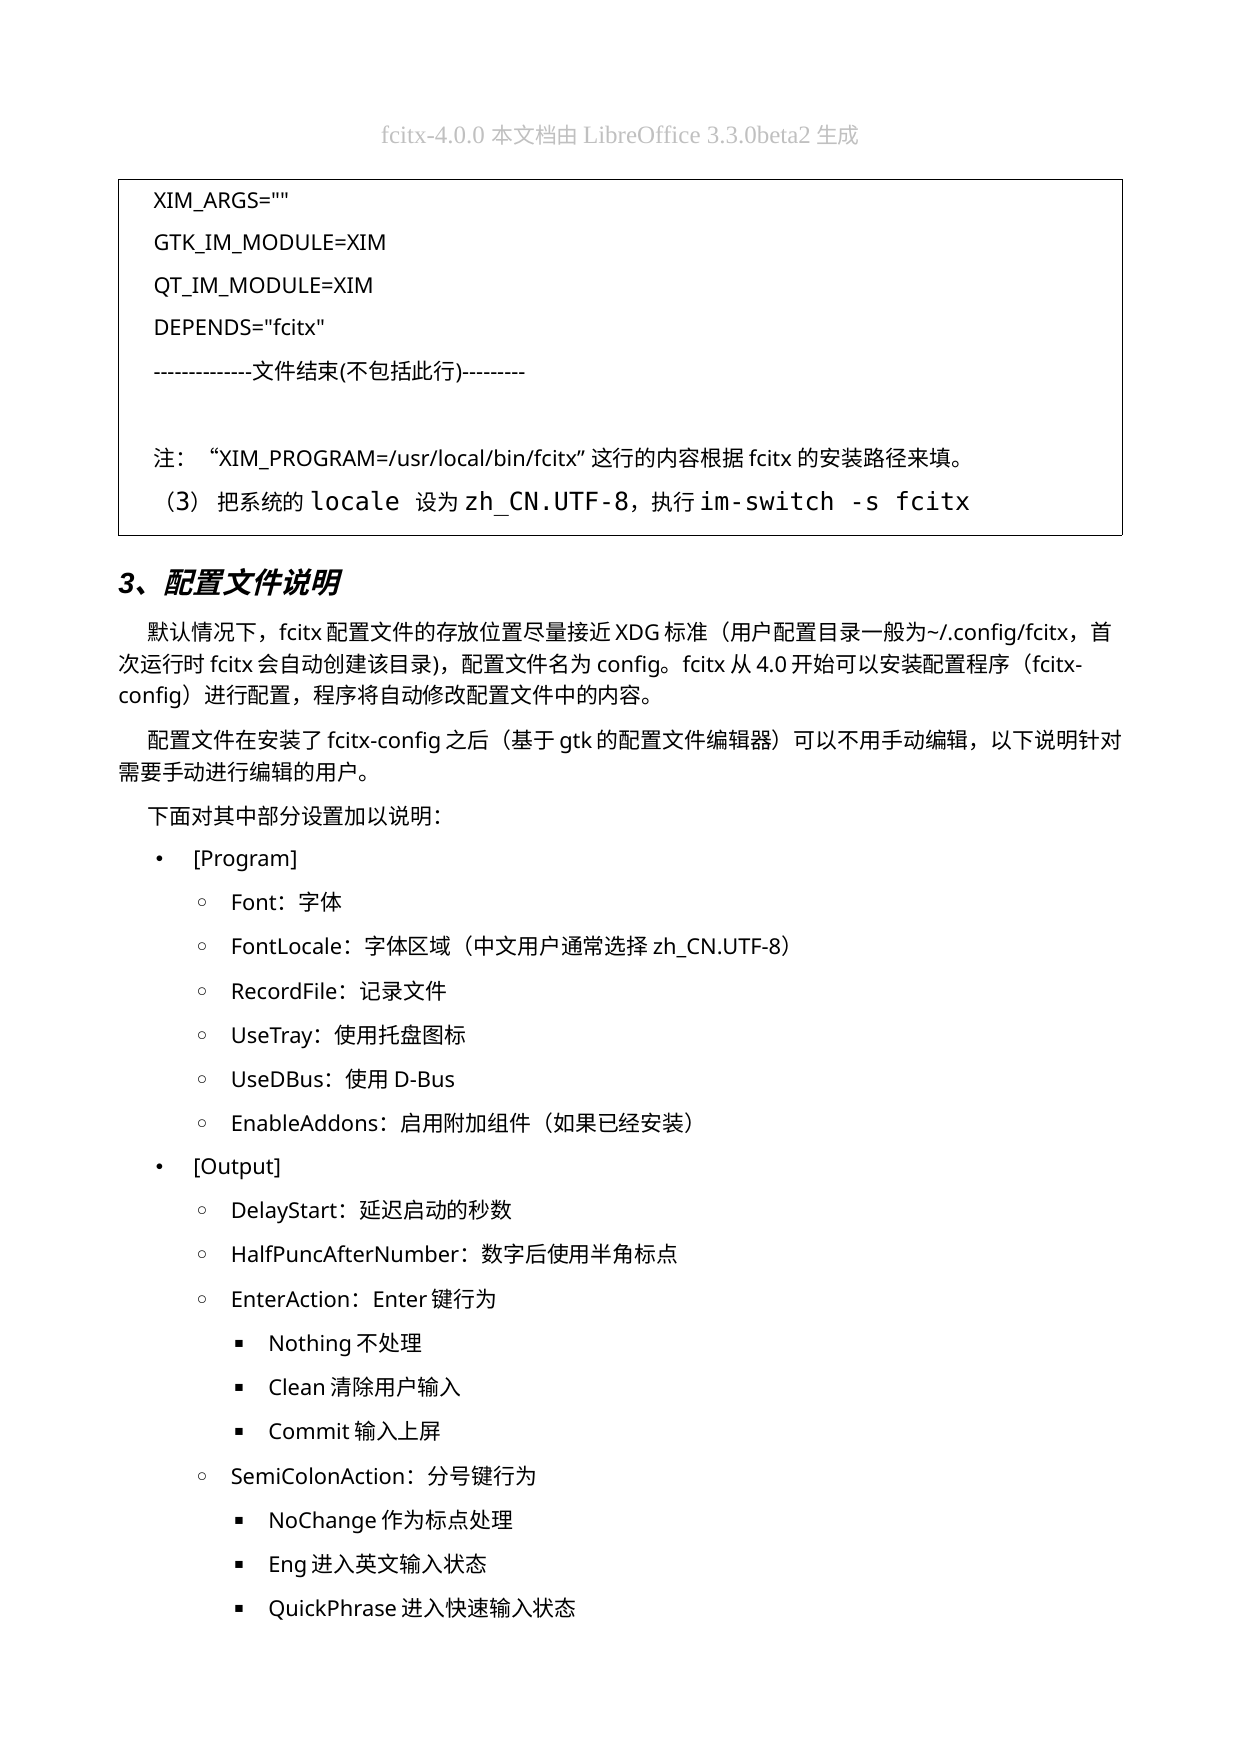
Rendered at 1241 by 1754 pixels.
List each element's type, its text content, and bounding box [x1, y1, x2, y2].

list SemiColonAction：分号键行为 [193, 1459, 1122, 1490]
list [Program] [156, 843, 1122, 873]
list EnterAction：Enter键行为 [193, 1282, 1122, 1313]
list Font：字体 [193, 885, 1122, 917]
text 默认情况下，fcitx配置文件的存放位置尽量接近XDG标准（用户配置目录一般为~/.config/fcitx，首次运行时fcitx会自动创建该目录)，配置文件名为config。fcitx从4.0开始可以安装配置程序（fcitx-config）进行配置，程序将自动修改配置文件中的内容。 [118, 615, 1122, 710]
text 下面对其中部分设置加以说明： [118, 799, 1122, 830]
list EnableAddons：启用附加组件（如果已经安装） [193, 1106, 1122, 1138]
table_header XIM_ARGS="" GTK_IM_MODULE=XIM QT_IM_MODULE=XIM DEPENDS="fcitx" --------------文件结束(不包括此行)--------- 注：“XIM_PROGRAM=/usr/local/bin/fcitx” 这行的内容根据 fcitx 的安装路径来填。 （3） 把系统的 locale 设为 zh_CN.UTF-8，执行im-switch -s fcitx [119, 180, 1122, 535]
list QuickPhrase进入快速输入状态 [231, 1591, 1122, 1623]
list Eng进入英文输入状态 [231, 1547, 1122, 1579]
list RecordFile：记录文件 [193, 974, 1122, 1005]
subtitle 3、配置文件说明 [118, 560, 1122, 602]
list Nothing不处理 [231, 1326, 1122, 1358]
list UseDBus：使用D-Bus [193, 1062, 1122, 1094]
list [Output] [156, 1151, 1122, 1181]
list DelayStart：延迟启动的秒数 [193, 1193, 1122, 1225]
list UseTray：使用托盘图标 [193, 1018, 1122, 1050]
list HalfPuncAfterNumber：数字后使用半角标点 [193, 1237, 1122, 1269]
list Commit输入上屏 [231, 1414, 1122, 1446]
list FontLocale：字体区域（中文用户通常选择zh_CN.UTF-8） [193, 929, 1122, 961]
text 配置文件在安装了fcitx-config之后（基于gtk的配置文件编辑器）可以不用手动编辑，以下说明针对需要手动进行编辑的用户。 [118, 723, 1122, 786]
list NoChange作为标点处理 [231, 1503, 1122, 1535]
list Clean清除用户输入 [231, 1370, 1122, 1402]
